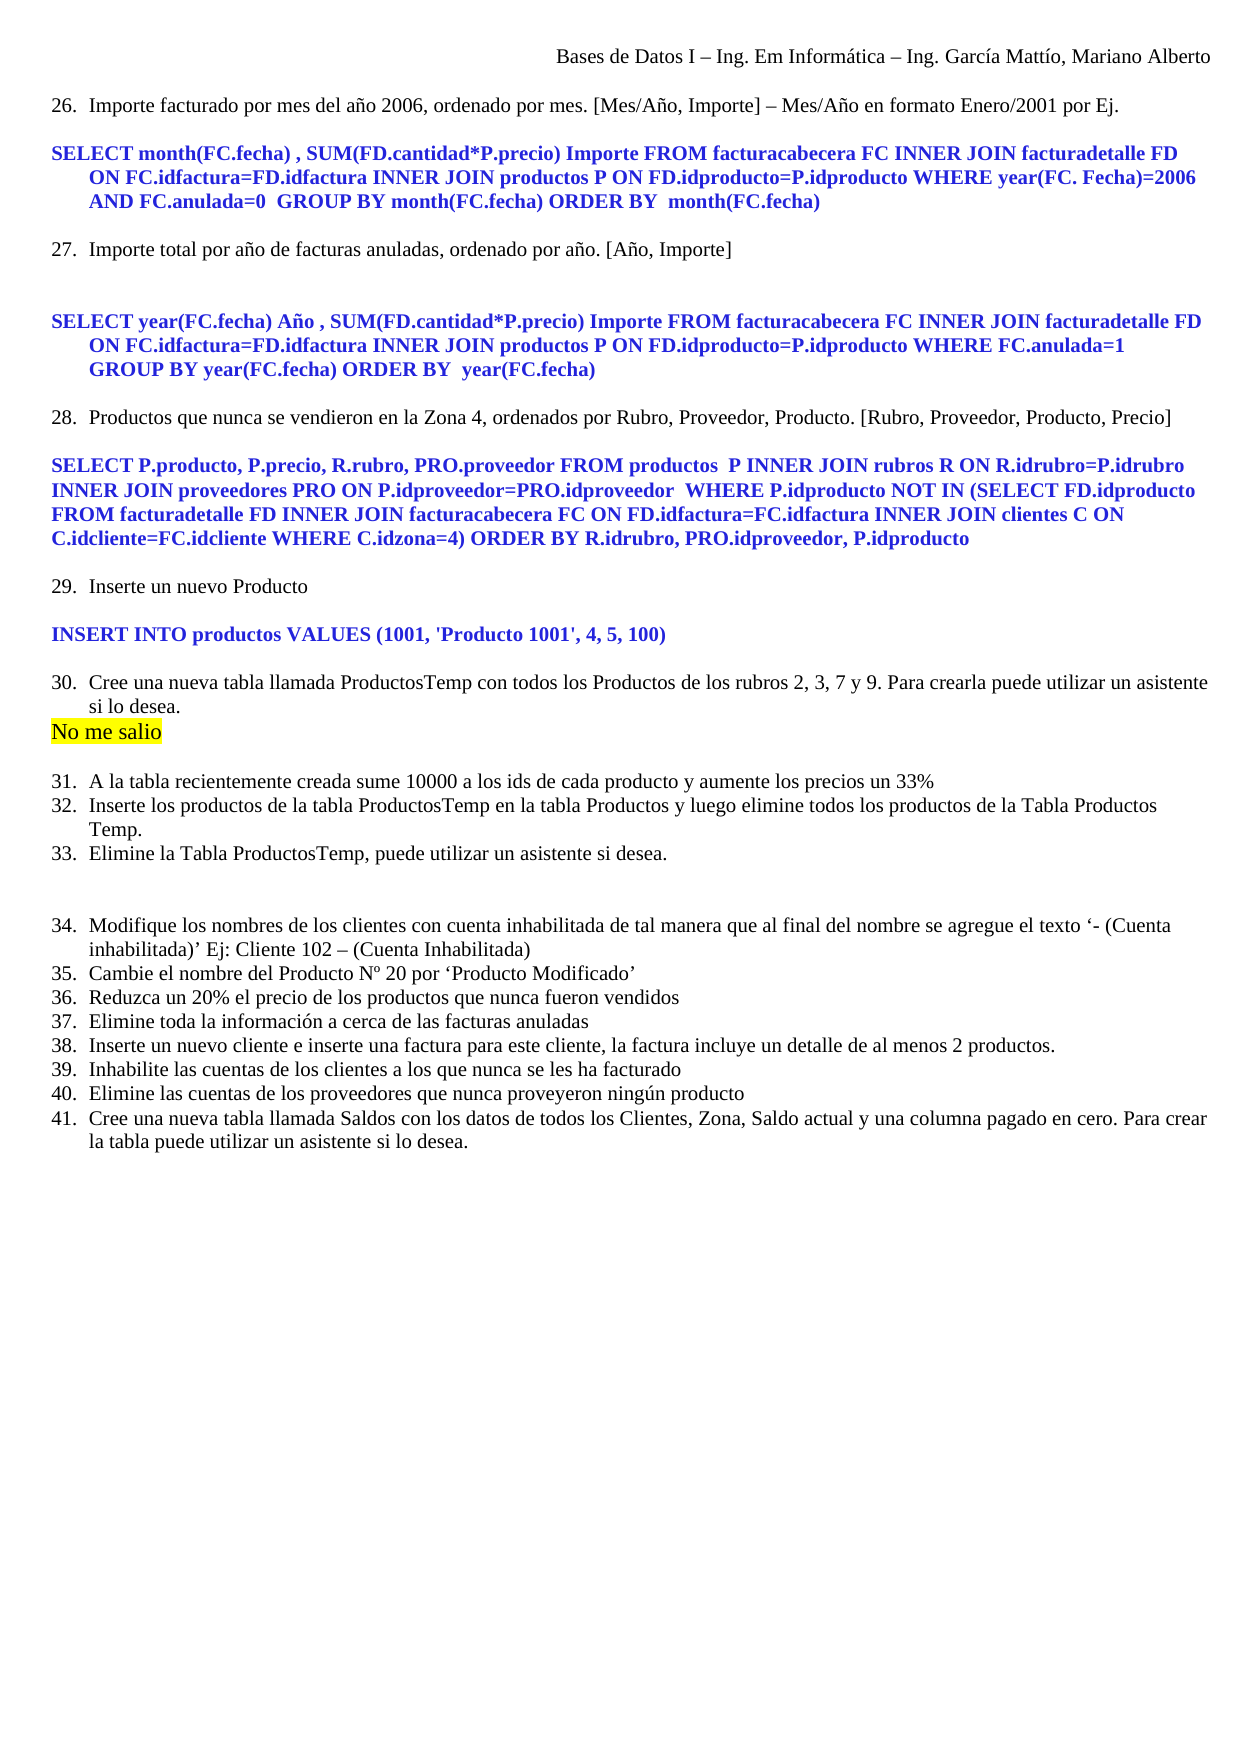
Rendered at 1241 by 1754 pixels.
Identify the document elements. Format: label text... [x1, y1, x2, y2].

list Importe facturado por mes del año 2006, ordenado por mes. [Mes/Año, Importe] – Mes/Año en formato Enero/2001 por Ej. [51, 92, 1211, 117]
text SELECT month(FC.fecha) , SUM(FD.cantidad*P.precio) Importe FROM facturacabecera FC INNER JOIN facturadetalle FD ON FC.idfactura=FD.idfactura INNER JOIN productos P ON FD.idproducto=P.idproducto WHERE year(FC. Fecha)=2006 AND FC.anulada=0 GROUP BY month(FC.fecha) ORDER BY month(FC.fecha) [51, 141, 1211, 213]
list Reduzca un 20% el precio de los productos que nunca fueron vendidos [51, 985, 1211, 1009]
list Cambie el nombre del Producto Nº 20 por ‘Producto Modificado’ [51, 961, 1211, 985]
list Cree una nueva tabla llamada ProductosTemp con todos los Productos de los rubros 2, 3, 7 y 9. Para crearla puede utilizar un asistente si lo desea. [51, 670, 1211, 718]
list Inserte un nuevo Producto [51, 574, 1211, 598]
list Cree una nueva tabla llamada Saldos con los datos de todos los Clientes, Zona, Saldo actual y una columna pagado en cero. Para crear la tabla puede utilizar un asistente si lo desea. [51, 1105, 1211, 1153]
text SELECT P.producto, P.precio, R.rubro, PRO.proveedor FROM productos P INNER JOIN rubros R ON R.idrubro=P.idrubro INNER JOIN proveedores PRO ON P.idproveedor=PRO.idproveedor WHERE P.idproducto NOT IN (SELECT FD.idproducto FROM facturadetalle FD INNER JOIN facturacabecera FC ON FD.idfactura=FC.idfactura INNER JOIN clientes C ON C.idcliente=FC.idcliente WHERE C.idzona=4) ORDER BY R.idrubro, PRO.idproveedor, P.idproducto [51, 453, 1211, 550]
list Inserte los productos de la tabla ProductosTemp en la tabla Productos y luego elimine todos los productos de la Tabla Productos Temp. [51, 793, 1211, 841]
list Modifique los nombres de los clientes con cuenta inhabilitada de tal manera que al final del nombre se agregue el texto ‘- (Cuenta inhabilitada)’ Ej: Cliente 102 – (Cuenta Inhabilitada) [51, 913, 1211, 961]
list Elimine toda la información a cerca de las facturas anuladas [51, 1009, 1211, 1033]
list Productos que nunca se vendieron en la Zona 4, ordenados por Rubro, Proveedor, Producto. [Rubro, Proveedor, Producto, Precio] [51, 405, 1211, 429]
list A la tabla recientemente creada sume 10000 a los ids de cada producto y aumente los precios un 33% [51, 768, 1211, 793]
list Elimine la Tabla ProductosTemp, puede utilizar un asistente si desea. [51, 841, 1211, 865]
text INSERT INTO productos VALUES (1001, 'Producto 1001', 4, 5, 100) [51, 622, 1211, 646]
list Inserte un nuevo cliente e inserte una factura para este cliente, la factura incluye un detalle de al menos 2 productos. [51, 1033, 1211, 1057]
list Elimine las cuentas de los proveedores que nunca proveyeron ningún producto [51, 1081, 1211, 1105]
text No me salio [51, 718, 1211, 744]
text SELECT year(FC.fecha) Año , SUM(FD.cantidad*P.precio) Importe FROM facturacabecera FC INNER JOIN facturadetalle FD ON FC.idfactura=FD.idfactura INNER JOIN productos P ON FD.idproducto=P.idproducto WHERE FC.anulada=1 GROUP BY year(FC.fecha) ORDER BY year(FC.fecha) [51, 309, 1211, 381]
list Inhabilite las cuentas de los clientes a los que nunca se les ha facturado [51, 1057, 1211, 1081]
list Importe total por año de facturas anuladas, ordenado por año. [Año, Importe] [51, 237, 1211, 261]
